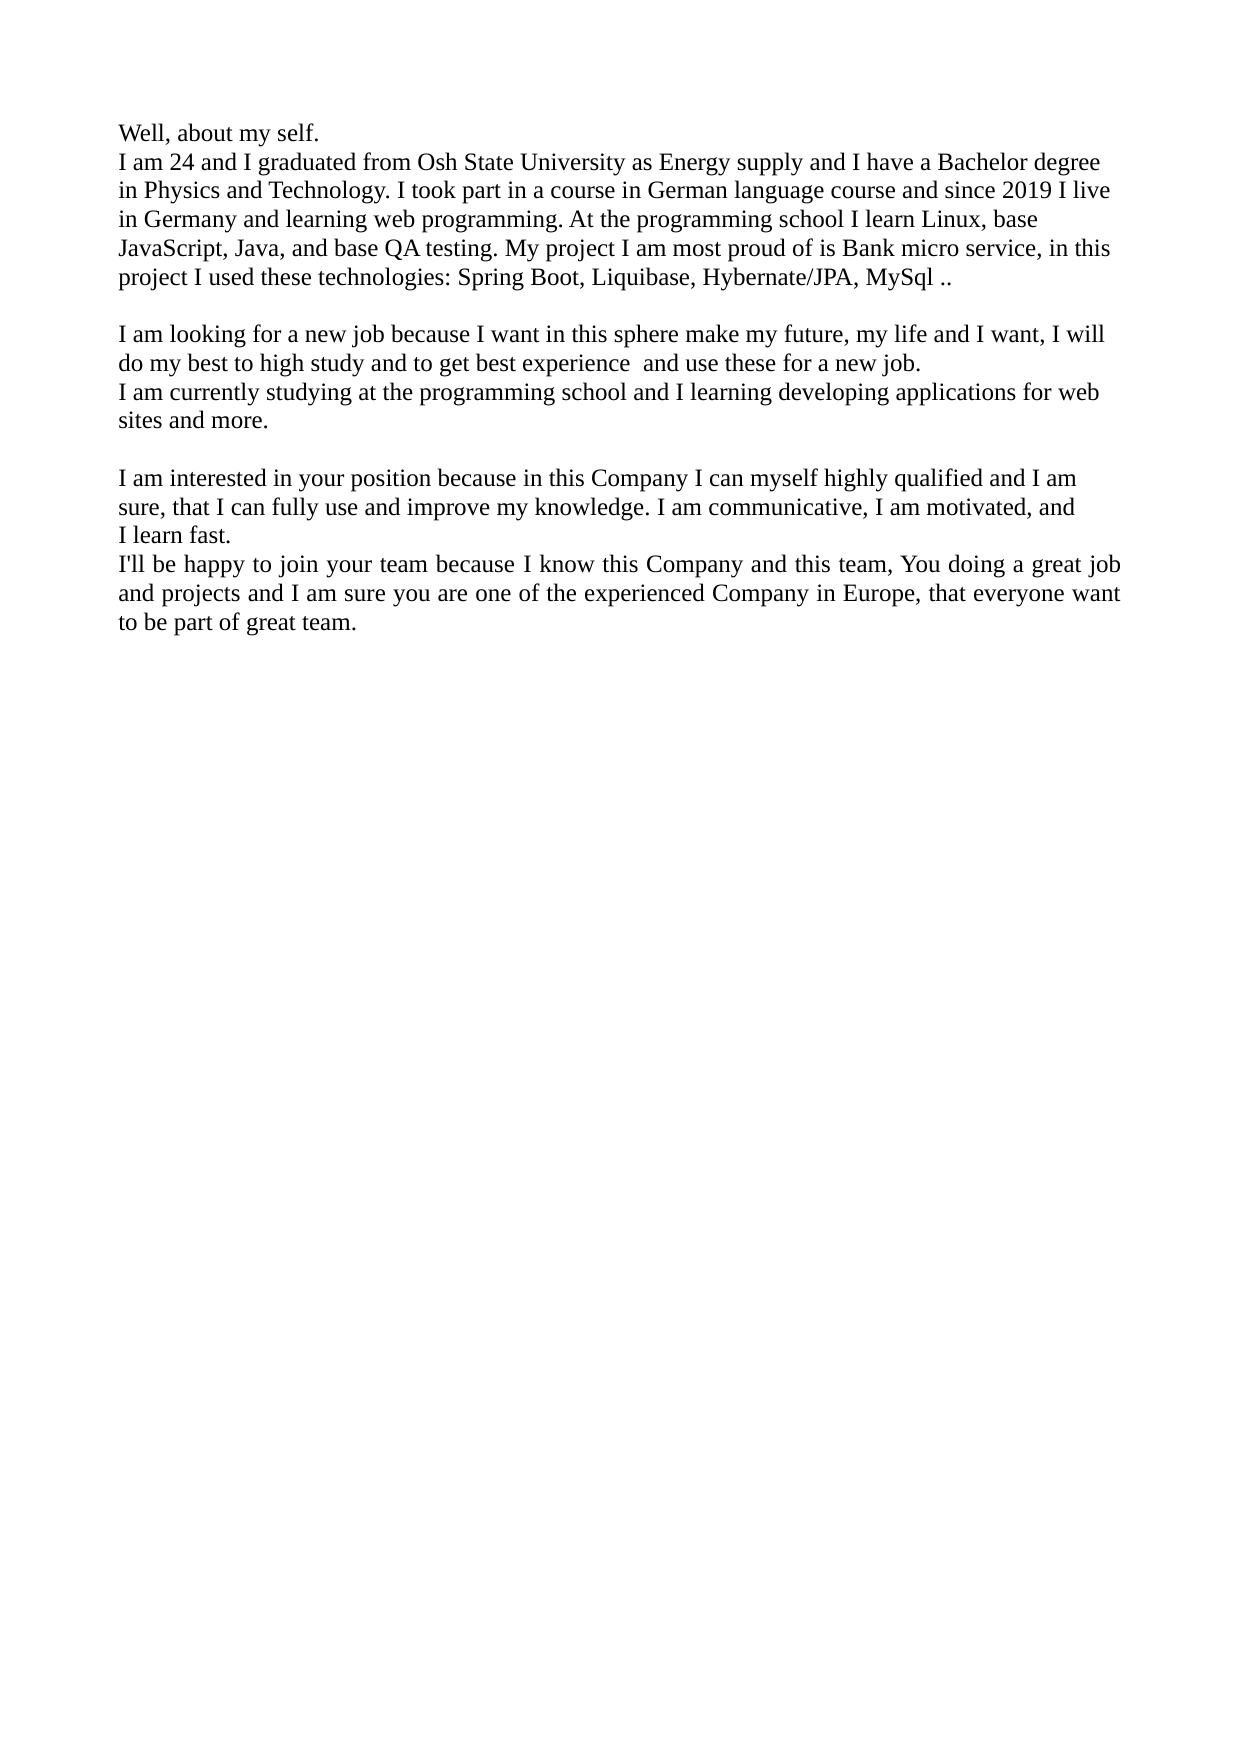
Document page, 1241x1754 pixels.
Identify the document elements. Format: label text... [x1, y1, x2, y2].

text I'll be happy to join your team because I know this Company and this team, You doing a great job and projects and I am sure you are one of the experienced Company in Europe, that everyone want to be part of great team. [118, 549, 1122, 636]
text I am 24 and I graduated from Osh State University as Energy supply and I have a Bachelor degree in Physics and Technology. I took part in a course in German language course and since 2019 I live in Germany and learning web programming. At the programming school I learn Linux, base JavaScript, Java, and base QA testing. My project I am most proud of is Bank micro service, in this project I used these technologies: Spring Boot, Liquibase, Hybernate/JPA, MySql .. [118, 147, 1122, 291]
text I am interested in your position because in this Company I can myself highly qualified and I am sure, that I can fully use and improve my knowledge. I am communicative, I am motivated, and [118, 463, 1122, 521]
text Well, about my self. [118, 118, 1122, 147]
text I learn fast. [118, 521, 1122, 549]
text I am looking for a new job because I want in this sphere make my future, my life and I want, I will do my best to high study and to get best experience and use these for a new job. [118, 319, 1122, 377]
text I am currently studying at the programming school and I learning developing applications for web sites and more. [118, 377, 1122, 434]
